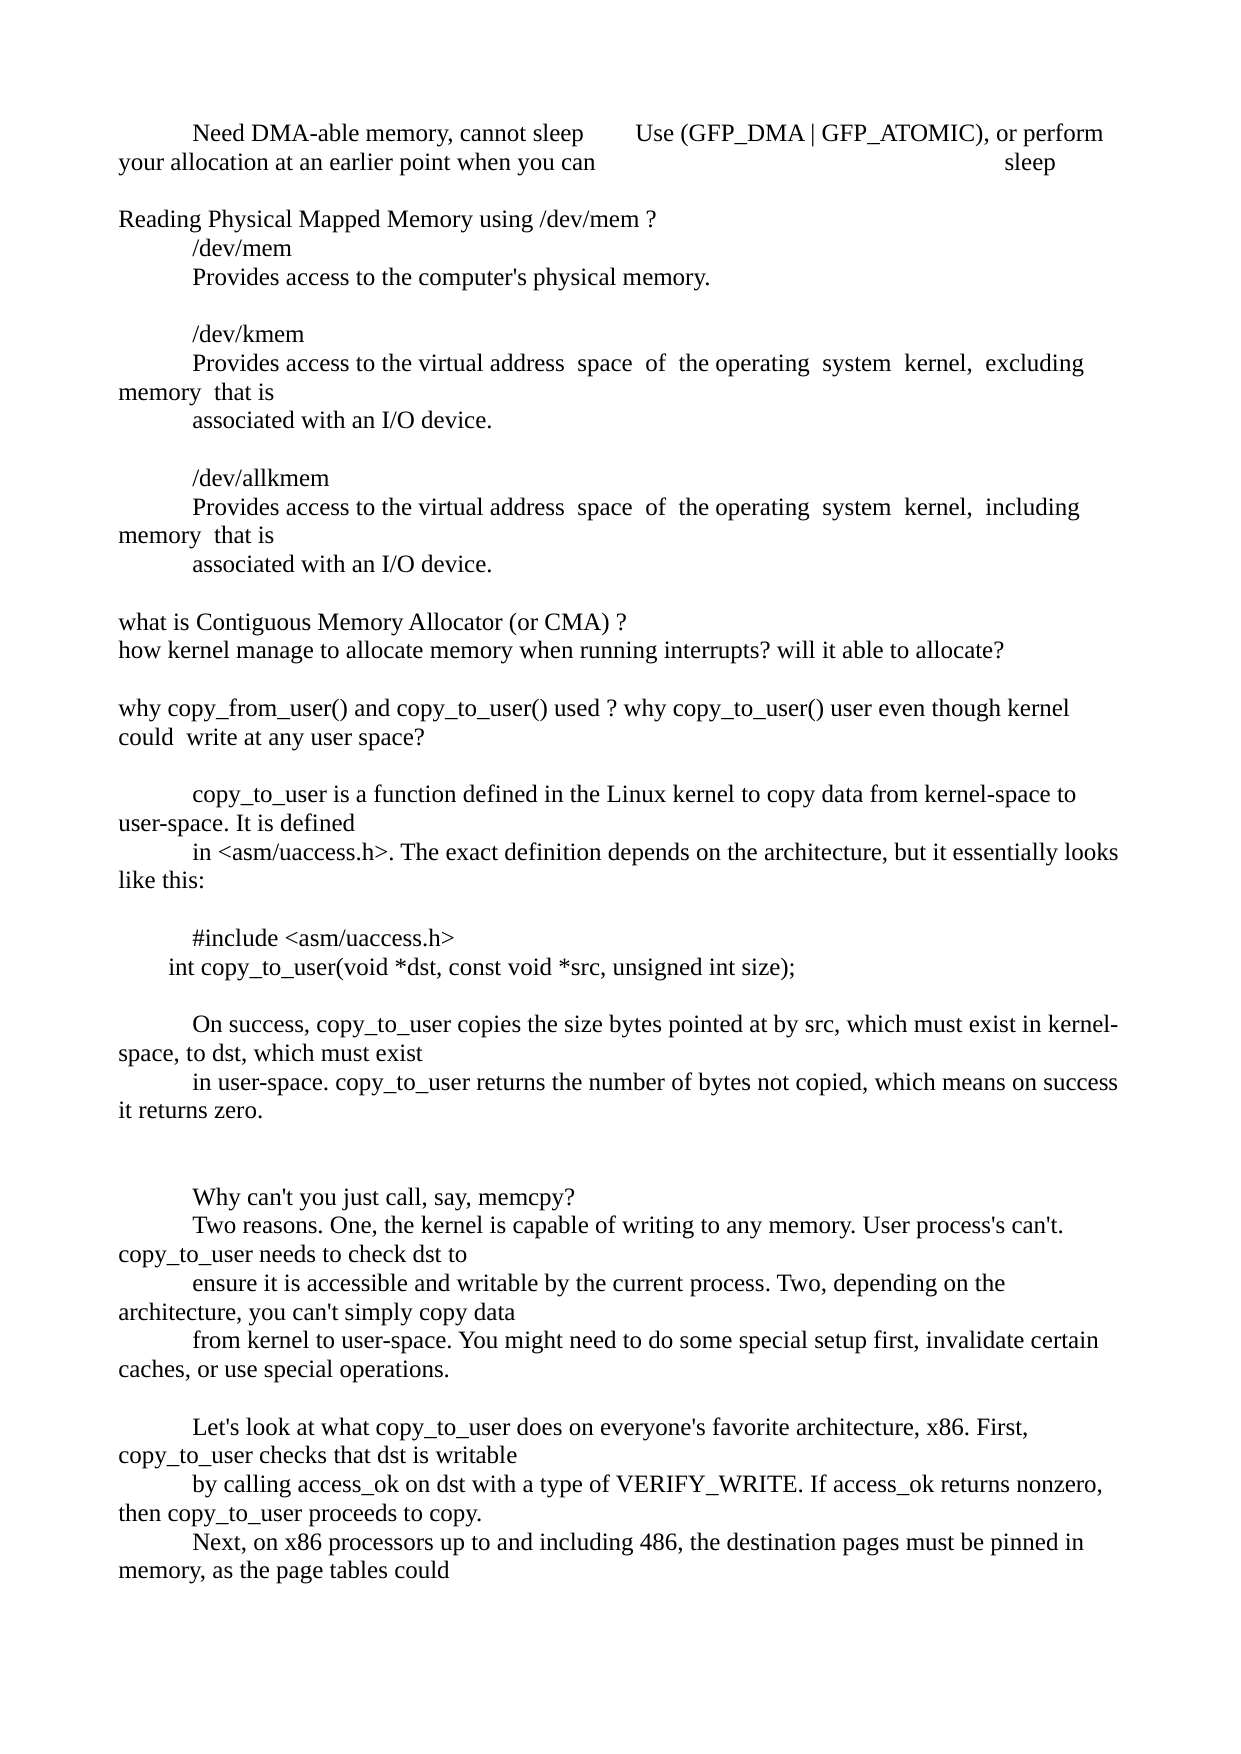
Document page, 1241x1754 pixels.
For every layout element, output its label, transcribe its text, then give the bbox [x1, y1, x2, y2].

text Why can't you just call, say, memcpy? [118, 1182, 1122, 1211]
text int copy_to_user(void *dst, const void *src, unsigned int size); [118, 952, 1122, 981]
text Provides access to the computer's physical memory. [118, 262, 1122, 291]
text Let's look at what copy_to_user does on everyone's favorite architecture, x86. First, copy_to_user checks that dst is writable [118, 1412, 1122, 1469]
text associated with an I/O device. [118, 406, 1122, 434]
text Provides access to the virtual address space of the operating system kernel, excluding memory that is [118, 348, 1122, 406]
text in <asm/uaccess.h>. The exact definition depends on the architecture, but it essentially looks like this: [118, 837, 1122, 894]
text what is Contiguous Memory Allocator (or CMA) ? [118, 607, 1122, 636]
text On success, copy_to_user copies the size bytes pointed at by src, which must exist in kernel-space, to dst, which must exist [118, 1009, 1122, 1067]
text /dev/mem [118, 233, 1122, 262]
text Provides access to the virtual address space of the operating system kernel, including memory that is [118, 492, 1122, 549]
text ensure it is accessible and writable by the current process. Two, depending on the architecture, you can't simply copy data [118, 1268, 1122, 1326]
text associated with an I/O device. [118, 549, 1122, 578]
text from kernel to user-space. You might need to do some special setup first, invalidate certain caches, or use special operations. [118, 1326, 1122, 1383]
text in user-space. copy_to_user returns the number of bytes not copied, which means on success it returns zero. [118, 1067, 1122, 1124]
text Next, on x86 processors up to and including 486, the destination pages must be pinned in memory, as the page tables could [118, 1527, 1122, 1584]
text how kernel manage to allocate memory when running interrupts? will it able to allocate? [118, 636, 1122, 664]
text by calling access_ok on dst with a type of VERIFY_WRITE. If access_ok returns nonzero, then copy_to_user proceeds to copy. [118, 1469, 1122, 1527]
text #include <asm/uaccess.h> [118, 923, 1122, 952]
text why copy_from_user() and copy_to_user() used ? why copy_to_user() user even though kernel could write at any user space? [118, 693, 1122, 751]
text Two reasons. One, the kernel is capable of writing to any memory. User process's can't. copy_to_user needs to check dst to [118, 1211, 1122, 1268]
text copy_to_user is a function defined in the Linux kernel to copy data from kernel-space to user-space. It is defined [118, 779, 1122, 837]
text Need DMA-able memory, cannot sleep Use (GFP_DMA | GFP_ATOMIC), or perform your allocation at an earlier point when you can sleep [118, 118, 1122, 176]
text /dev/kmem [118, 319, 1122, 348]
text /dev/allkmem [118, 463, 1122, 492]
text Reading Physical Mapped Memory using /dev/mem ? [118, 204, 1122, 233]
